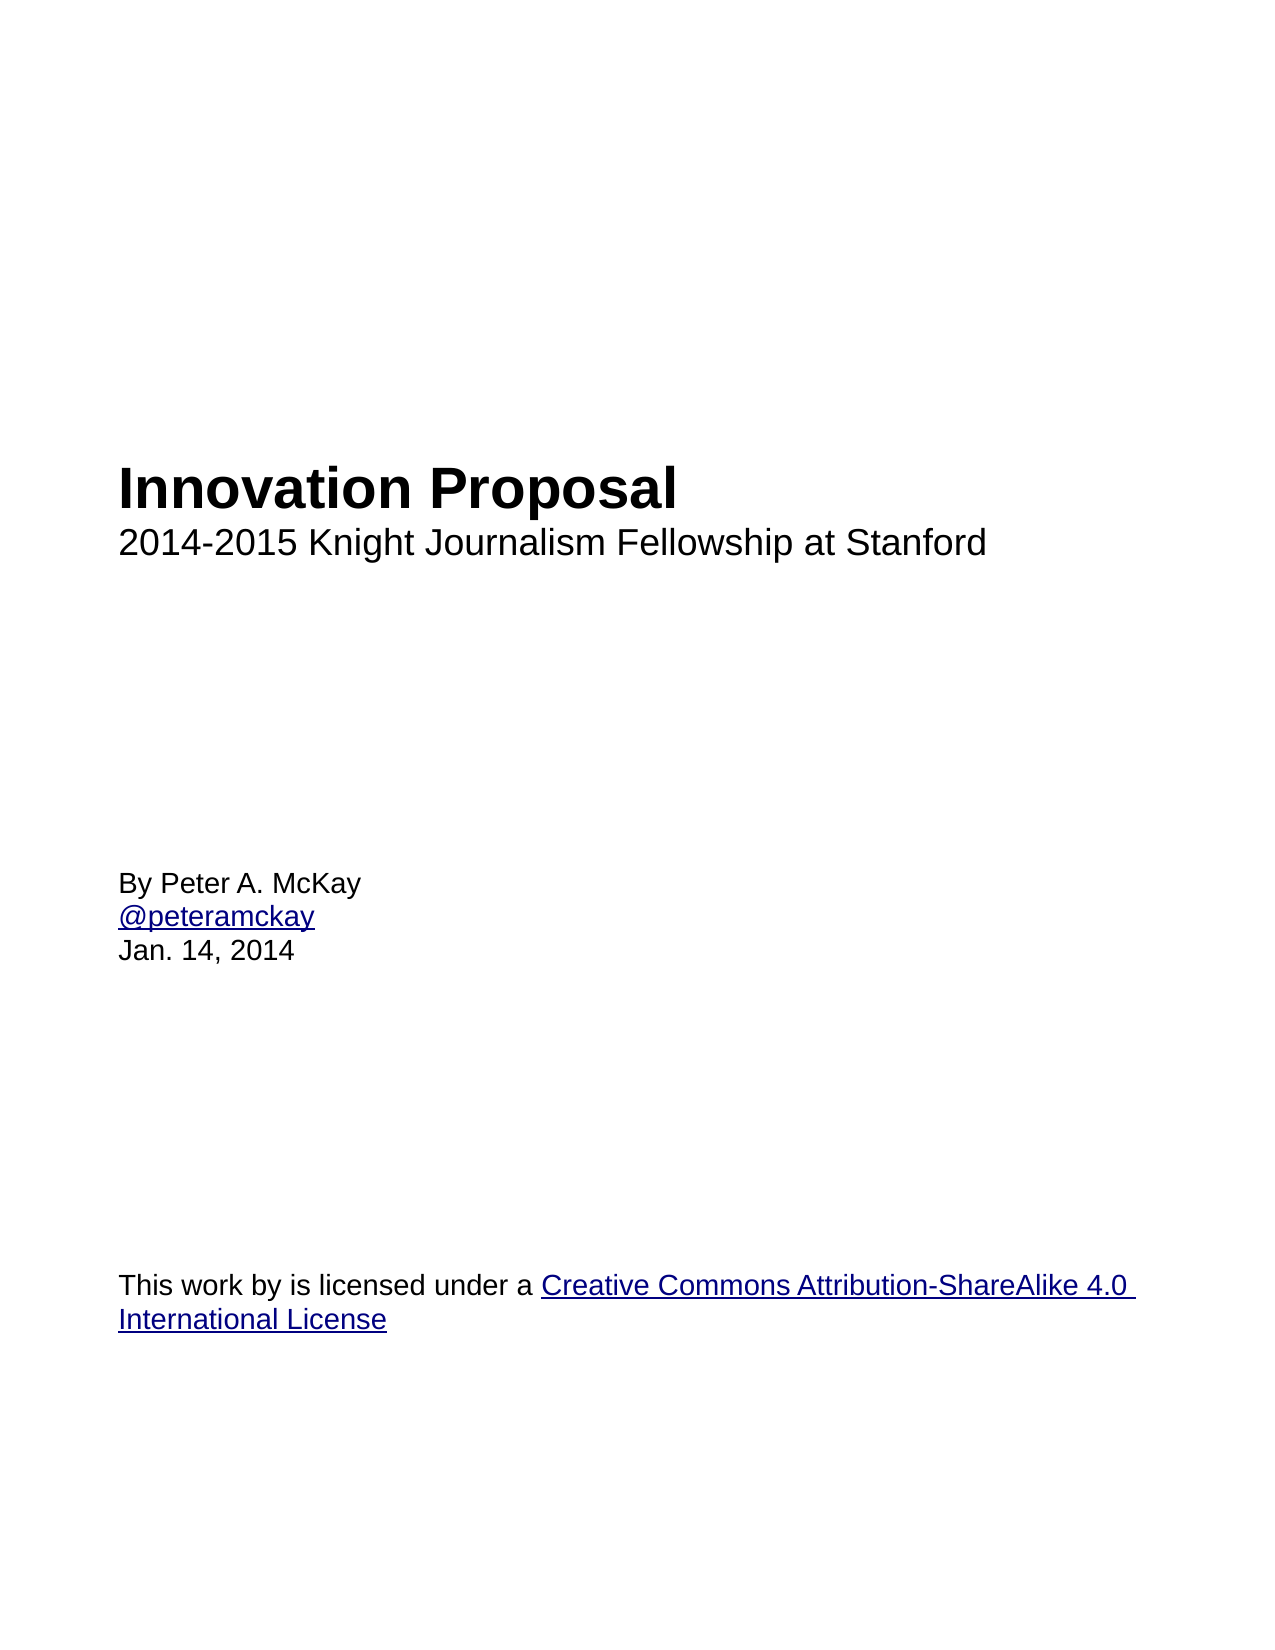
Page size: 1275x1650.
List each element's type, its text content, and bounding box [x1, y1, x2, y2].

text This work by is licensed under a Creative Commons Attribution-ShareAlike 4.0 International License [118, 1268, 1157, 1335]
text @peteramckay [118, 899, 1157, 933]
text By Peter A. McKay [118, 866, 1157, 899]
text Innovation Proposal [118, 453, 1157, 521]
text Jan. 14, 2014 [118, 933, 1157, 966]
text 2014-2015 Knight Journalism Fellowship at Stanford [118, 521, 1157, 564]
